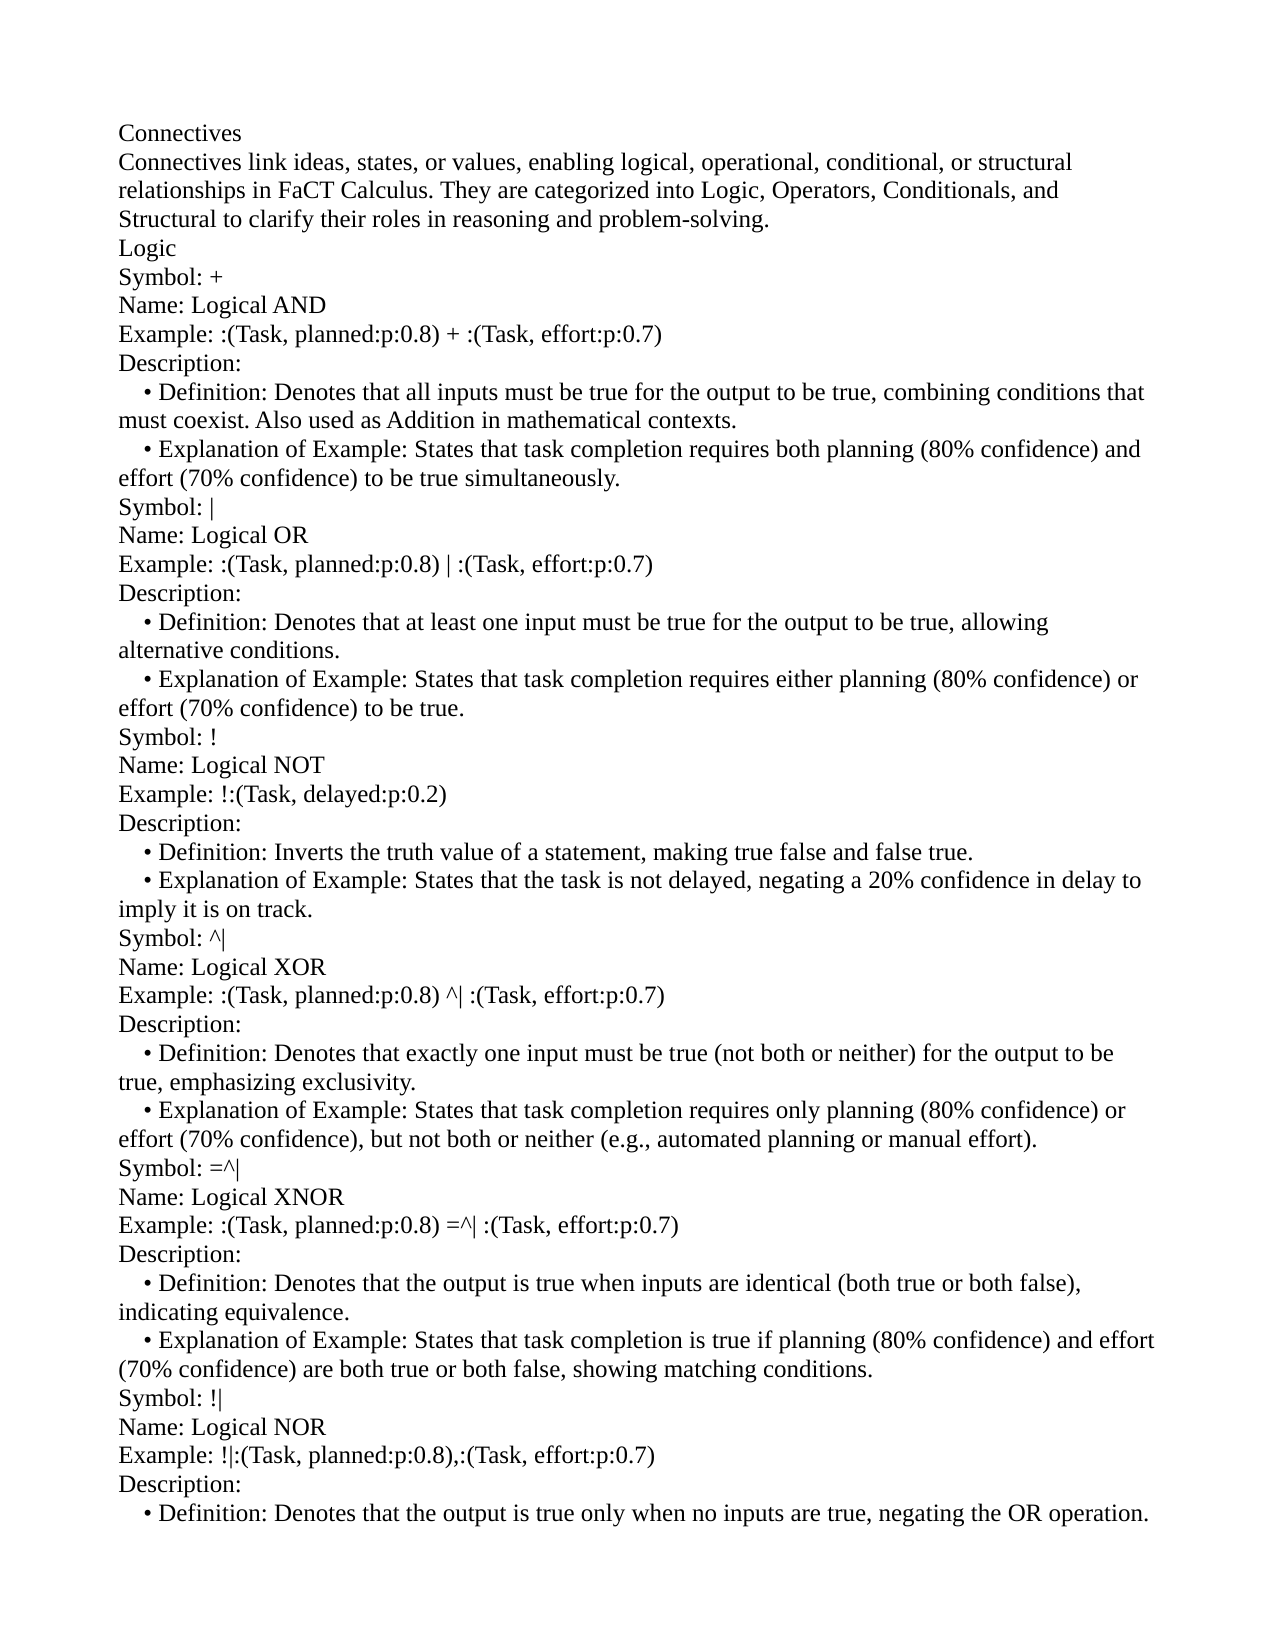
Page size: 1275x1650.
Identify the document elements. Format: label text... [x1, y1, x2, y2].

text Name: Logical NOT [118, 751, 1157, 779]
text • Explanation of Example: States that the task is not delayed, negating a 20% confidence in delay to imply it is on track. [118, 866, 1157, 923]
text Example: !|:(Task, planned:p:0.8),:(Task, effort:p:0.7) [118, 1441, 1157, 1469]
text • Explanation of Example: States that task completion requires only planning (80% confidence) or effort (70% confidence), but not both or neither (e.g., automated planning or manual effort). [118, 1096, 1157, 1153]
text • Definition: Denotes that the output is true when inputs are identical (both true or both false), indicating equivalence. [118, 1268, 1157, 1326]
text Example: :(Task, planned:p:0.8) + :(Task, effort:p:0.7) [118, 319, 1157, 348]
text Description: [118, 1239, 1157, 1268]
text Name: Logical XNOR [118, 1182, 1157, 1211]
text Logic [118, 233, 1157, 262]
text Description: [118, 1009, 1157, 1038]
text Connectives link ideas, states, or values, enabling logical, operational, conditional, or structural relationships in FaCT Calculus. They are categorized into Logic, Operators, Conditionals, and Structural to clarify their roles in reasoning and problem-solving. [118, 147, 1157, 233]
text Name: Logical AND [118, 291, 1157, 319]
text • Definition: Denotes that the output is true only when no inputs are true, negating the OR operation. [118, 1498, 1157, 1527]
text Symbol: ^| [118, 923, 1157, 952]
text Example: :(Task, planned:p:0.8) ^| :(Task, effort:p:0.7) [118, 981, 1157, 1009]
text Name: Logical XOR [118, 952, 1157, 981]
text Name: Logical NOR [118, 1412, 1157, 1441]
text • Explanation of Example: States that task completion is true if planning (80% confidence) and effort (70% confidence) are both true or both false, showing matching conditions. [118, 1326, 1157, 1383]
text Symbol: =^| [118, 1153, 1157, 1182]
text Description: [118, 808, 1157, 837]
text Description: [118, 1469, 1157, 1498]
text • Definition: Inverts the truth value of a statement, making true false and false true. [118, 837, 1157, 866]
text Symbol: | [118, 492, 1157, 521]
text Example: :(Task, planned:p:0.8) =^| :(Task, effort:p:0.7) [118, 1211, 1157, 1239]
text Symbol: + [118, 262, 1157, 291]
text Connectives [118, 118, 1157, 147]
text Example: !:(Task, delayed:p:0.2) [118, 779, 1157, 808]
text • Explanation of Example: States that task completion requires both planning (80% confidence) and effort (70% confidence) to be true simultaneously. [118, 434, 1157, 492]
text Symbol: !| [118, 1383, 1157, 1412]
text Example: :(Task, planned:p:0.8) | :(Task, effort:p:0.7) [118, 549, 1157, 578]
text Description: [118, 578, 1157, 607]
text • Definition: Denotes that exactly one input must be true (not both or neither) for the output to be true, emphasizing exclusivity. [118, 1038, 1157, 1096]
text • Definition: Denotes that at least one input must be true for the output to be true, allowing alternative conditions. [118, 607, 1157, 664]
text Name: Logical OR [118, 521, 1157, 549]
text • Explanation of Example: States that task completion requires either planning (80% confidence) or effort (70% confidence) to be true. [118, 664, 1157, 722]
text Description: [118, 348, 1157, 377]
text Symbol: ! [118, 722, 1157, 751]
text • Definition: Denotes that all inputs must be true for the output to be true, combining conditions that must coexist. Also used as Addition in mathematical contexts. [118, 377, 1157, 434]
